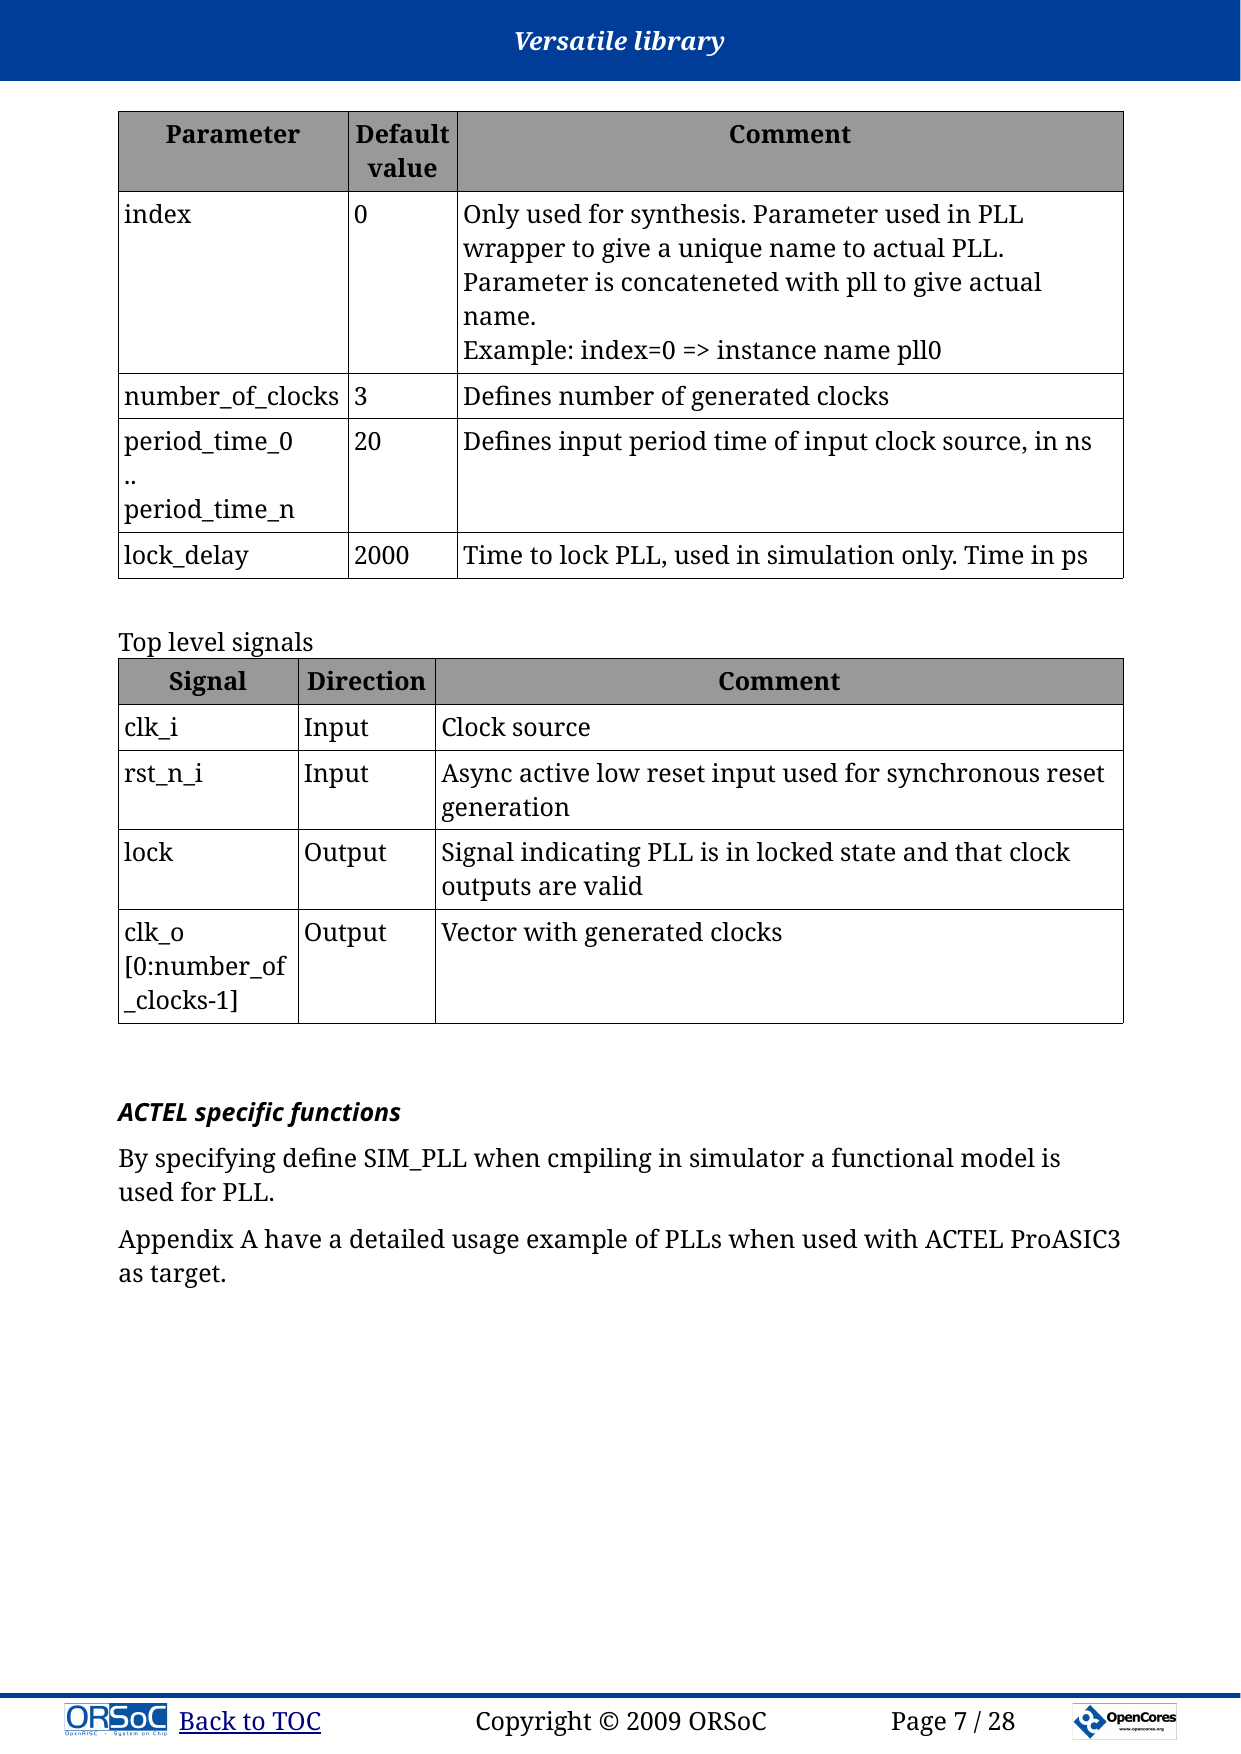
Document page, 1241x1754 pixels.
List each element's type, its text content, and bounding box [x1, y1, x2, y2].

table_cell Signal indicating PLL is in locked state and that clock outputs are valid [436, 830, 1123, 909]
table_header Signal [119, 659, 298, 704]
table_cell lock [119, 830, 298, 909]
table_cell Defines input period time of input clock source, in ns [458, 419, 1123, 532]
table_cell Defines number of generated clocks [458, 374, 1123, 418]
table_cell rst_n_i [119, 751, 298, 829]
table_cell Output [299, 910, 435, 1023]
picture [64, 1703, 168, 1736]
table_cell Time to lock PLL, used in simulation only. Time in ps [458, 533, 1123, 577]
text Appendix A have a detailed usage example of PLLs when used with ACTEL ProASIC3 as target. [118, 1221, 1122, 1289]
text By specifying define SIM_PLL when cmpiling in simulator a functional model is used for PLL. [118, 1141, 1122, 1209]
table_cell index [119, 192, 348, 372]
table_header Default value [349, 112, 457, 191]
text Top level signals [118, 624, 1122, 658]
table_cell 3 [349, 374, 457, 418]
table_cell clk_i [119, 705, 298, 749]
table_cell Clock source [436, 705, 1123, 749]
subtitle ACTEL specific functions [118, 1094, 1122, 1128]
table_cell Only used for synthesis. Parameter used in PLL wrapper to give a unique name to actual PLL. Parameter is concateneted with pll to give actual name. Example: index=0 => instance name pll0 [458, 192, 1123, 372]
table_cell Vector with generated clocks [436, 910, 1123, 1023]
table_cell Async active low reset input used for synchronous reset generation [436, 751, 1123, 829]
table_cell period_time_0 .. period_time_n [119, 419, 348, 532]
table_header Comment [436, 659, 1123, 704]
table_cell number_of_clocks [119, 374, 348, 418]
table_header Comment [458, 112, 1123, 191]
table_cell lock_delay [119, 533, 348, 577]
table_cell Output [299, 830, 435, 909]
table_header Direction [299, 659, 435, 704]
table_cell 20 [349, 419, 457, 532]
table_cell Input [299, 705, 435, 749]
table_cell Input [299, 751, 435, 829]
table_cell 0 [349, 192, 457, 372]
table_header Parameter [119, 112, 348, 191]
picture [1072, 1703, 1177, 1740]
table_cell clk_o [0:number_of_clocks-1] [119, 910, 298, 1023]
table_cell 2000 [349, 533, 457, 577]
